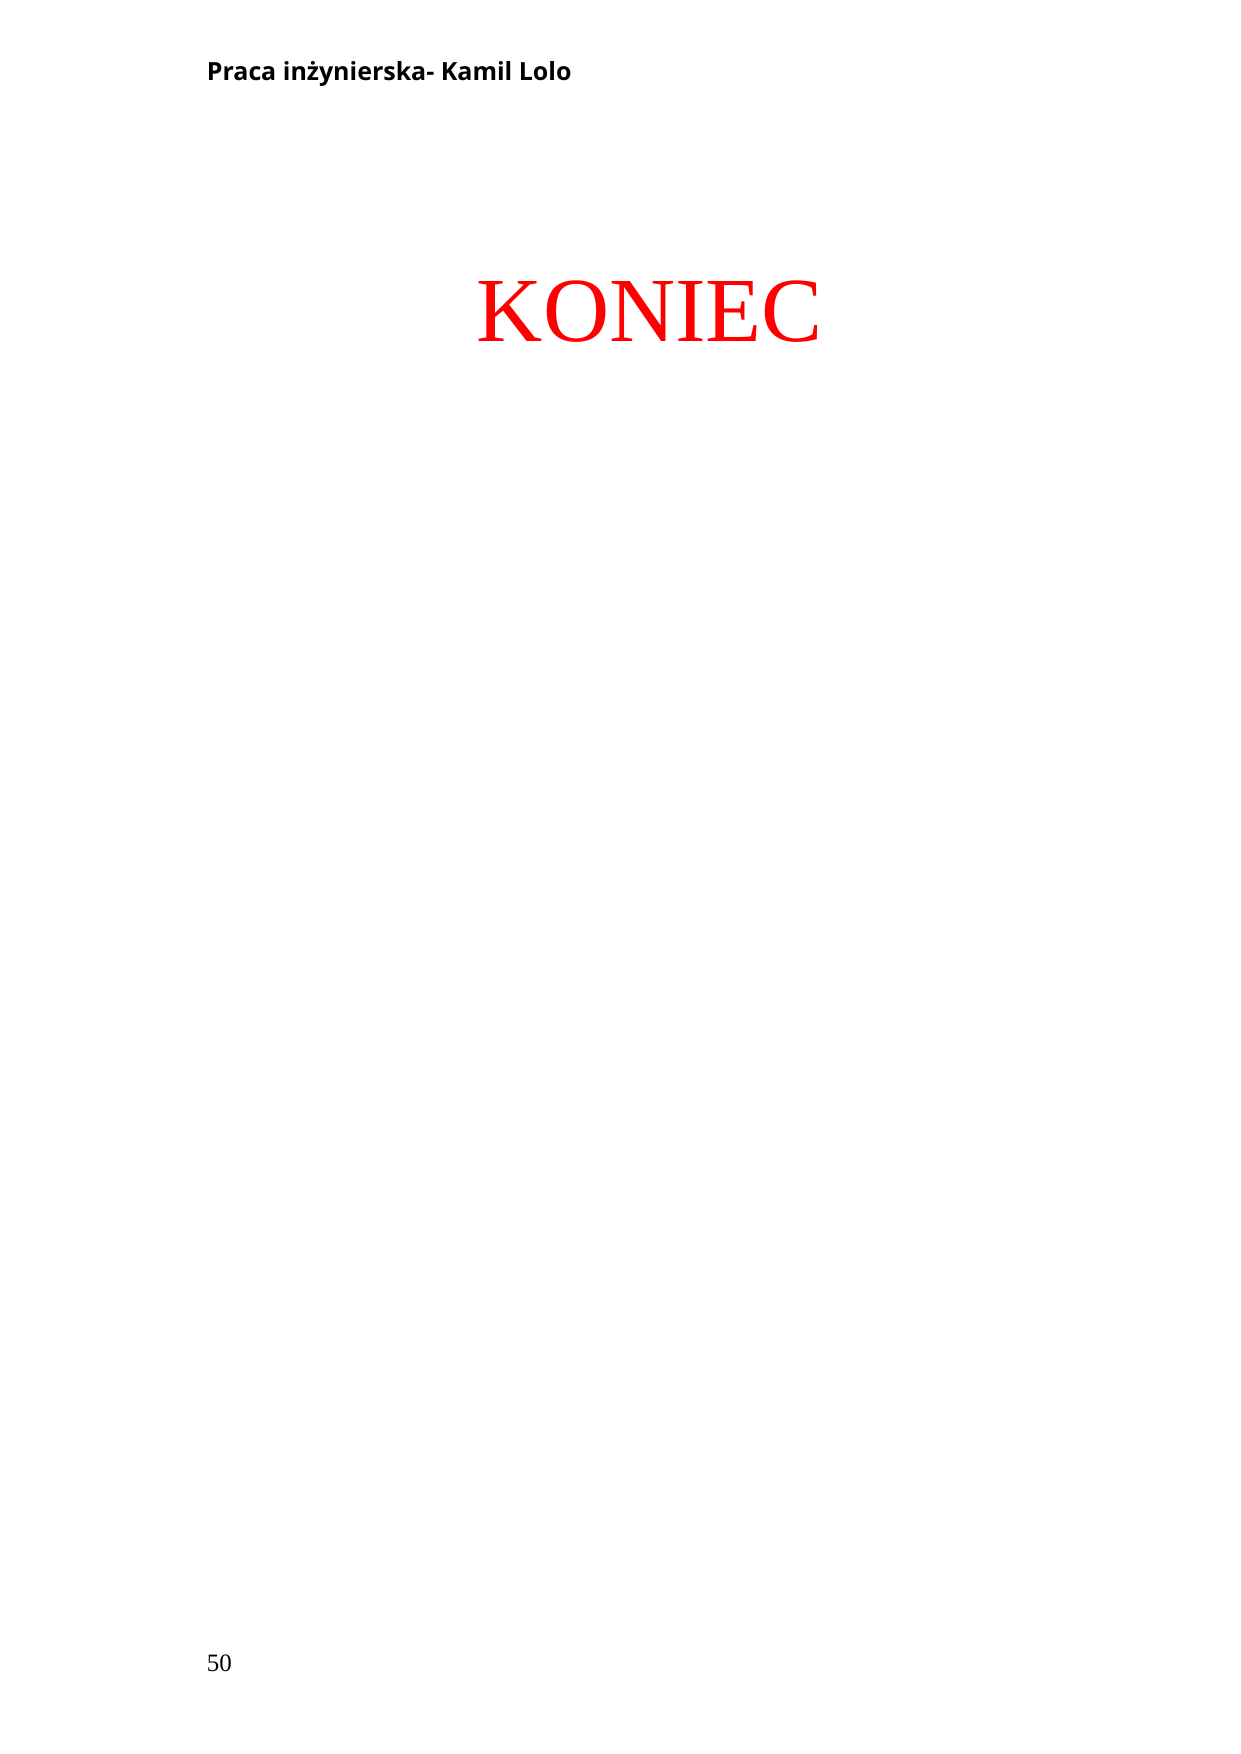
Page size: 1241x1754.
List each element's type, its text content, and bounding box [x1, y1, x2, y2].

text KONIEC [207, 256, 1093, 361]
